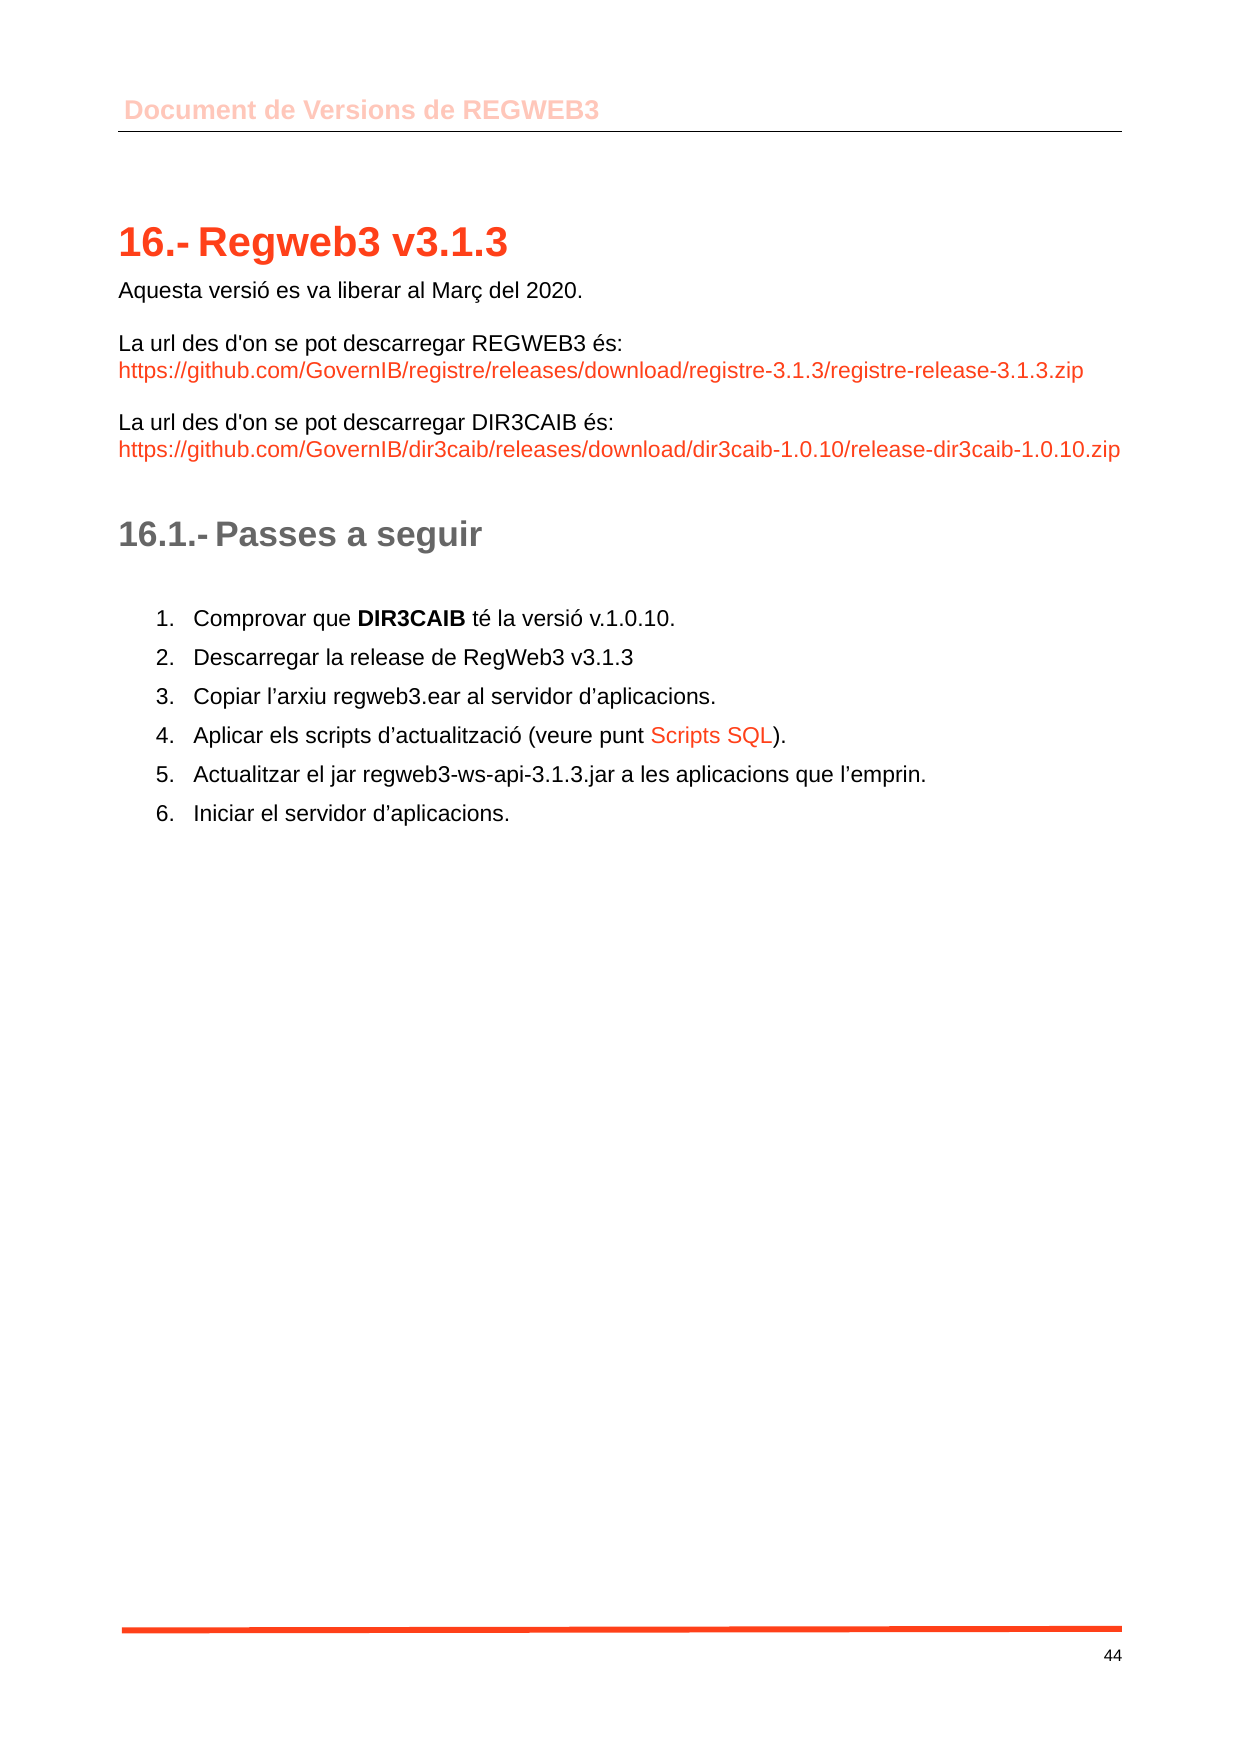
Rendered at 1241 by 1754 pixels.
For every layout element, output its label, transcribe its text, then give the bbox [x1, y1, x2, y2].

text La url des d'on se pot descarregar REGWEB3 és: [118, 330, 1122, 357]
text https://github.com/GovernIB/dir3caib/releases/download/dir3caib-1.0.10/release-dir3caib-1.0.10.zip [118, 436, 1122, 462]
list Copiar l’arxiu regweb3.ear al servidor d’aplicacions. [156, 683, 1122, 709]
text La url des d'on se pot descarregar DIR3CAIB és: [118, 409, 1122, 436]
text https://github.com/GovernIB/registre/releases/download/registre-3.1.3/registre-release-3.1.3.zip [118, 357, 1122, 383]
subtitle Passes a seguir [118, 513, 1122, 554]
list Comprovar que DIR3CAIB té la versió v.1.0.10. [156, 605, 1122, 632]
list Descarregar la release de RegWeb3 v3.1.3 [156, 644, 1122, 671]
list Aplicar els scripts d’actualització (veure punt Scripts SQL). [156, 722, 1122, 748]
list Iniciar el servidor d’aplicacions. [156, 800, 1122, 826]
list Actualitzar el jar regweb3-ws-api-3.1.3.jar a les aplicacions que l’emprin. [156, 761, 1122, 787]
text Aquesta versió es va liberar al Març del 2020. [118, 277, 1122, 304]
subtitle Regweb3 v3.1.3 [118, 217, 1122, 265]
